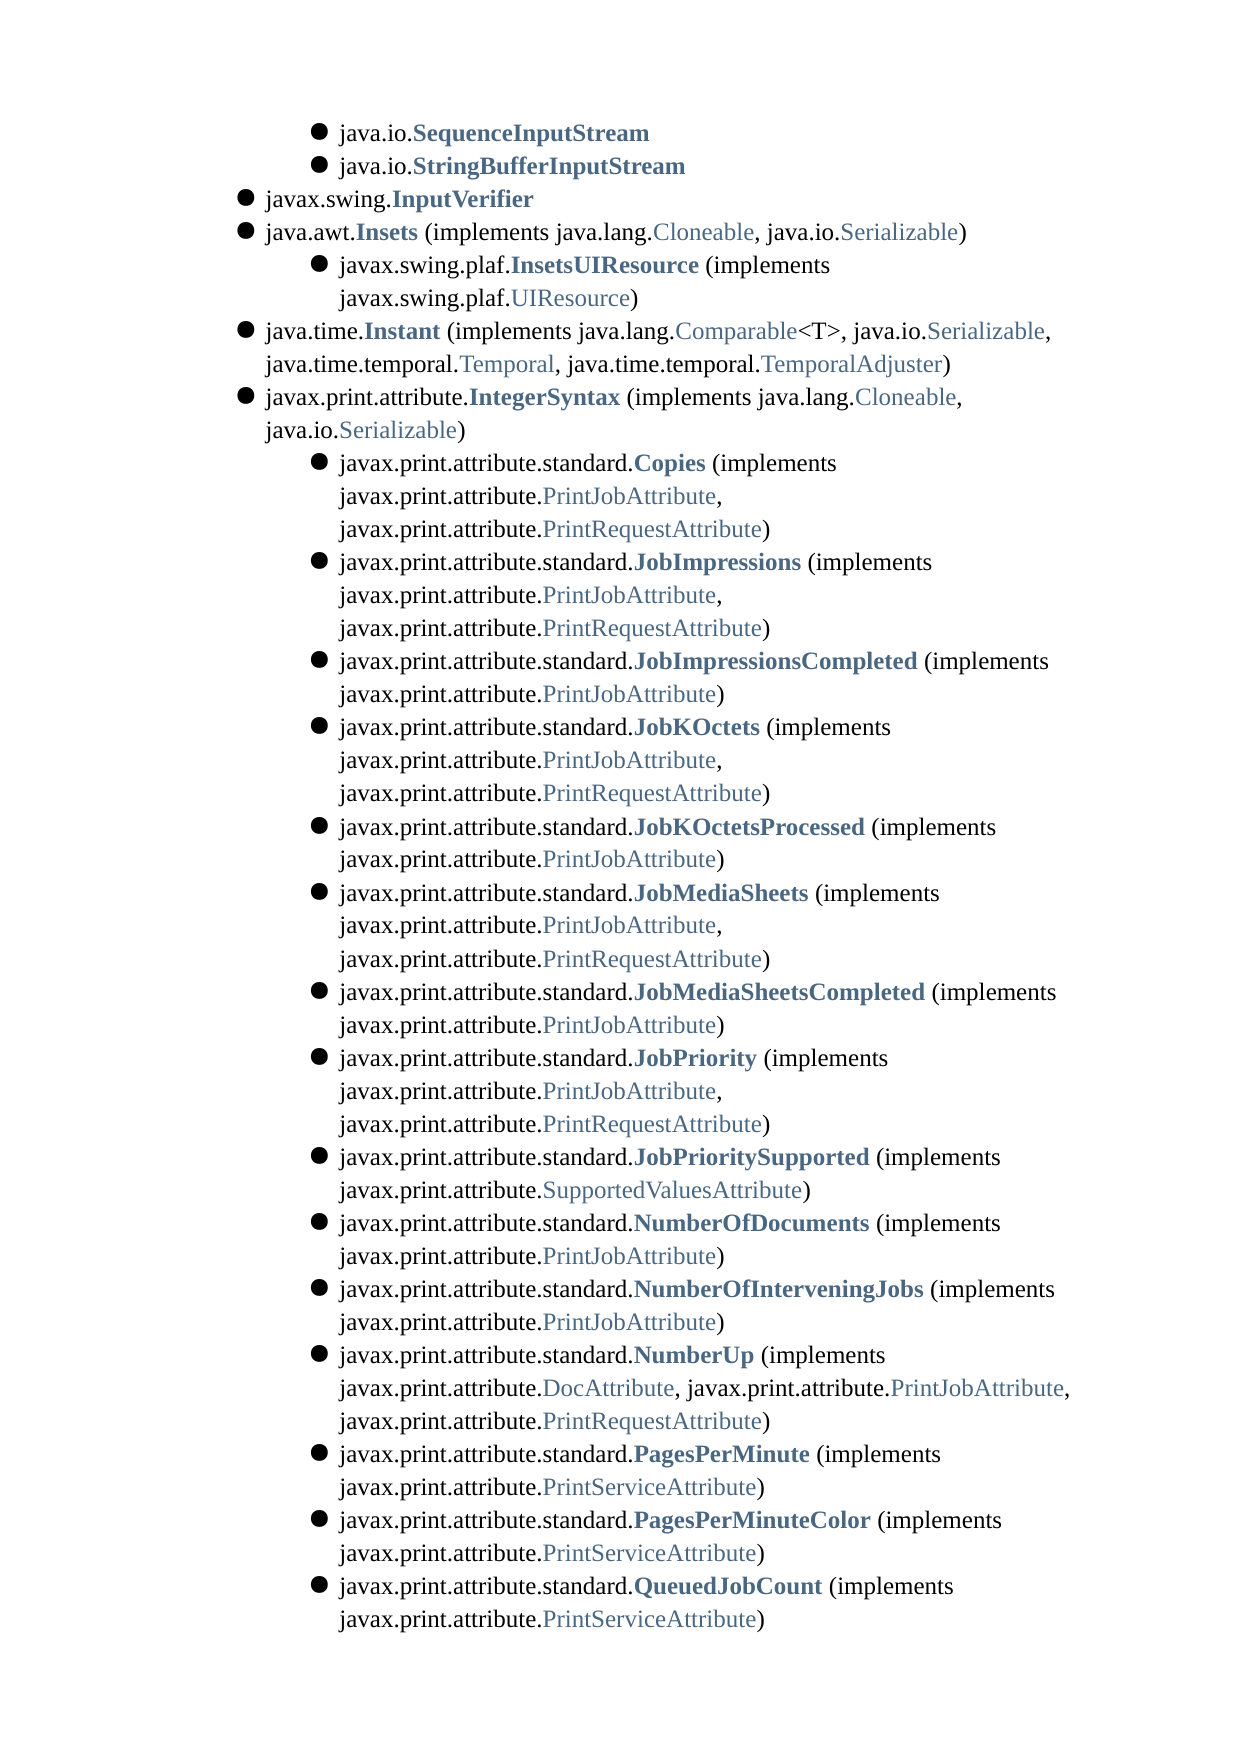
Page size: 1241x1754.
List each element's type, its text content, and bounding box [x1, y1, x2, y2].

list javax.print.attribute.standard.PagesPerMinuteColor (implements javax.print.attribute.PrintServiceAttribute) [309, 1505, 1122, 1567]
list java.awt.Insets (implements java.lang.Cloneable, java.io.Serializable) [236, 217, 1122, 246]
list java.io.SequenceInputStream [309, 118, 1122, 147]
list javax.print.attribute.standard.Copies (implements javax.print.attribute.PrintJobAttribute, javax.print.attribute.PrintRequestAttribute) [309, 448, 1122, 543]
list javax.print.attribute.standard.JobKOctets (implements javax.print.attribute.PrintJobAttribute, javax.print.attribute.PrintRequestAttribute) [309, 712, 1122, 807]
list javax.print.attribute.standard.NumberOfInterveningJobs (implements javax.print.attribute.PrintJobAttribute) [309, 1274, 1122, 1336]
list java.io.StringBufferInputStream [309, 151, 1122, 180]
list javax.print.attribute.standard.JobImpressions (implements javax.print.attribute.PrintJobAttribute, javax.print.attribute.PrintRequestAttribute) [309, 547, 1122, 642]
list javax.print.attribute.IntegerSyntax (implements java.lang.Cloneable, java.io.Serializable) [236, 382, 1122, 444]
list javax.print.attribute.standard.JobImpressionsCompleted (implements javax.print.attribute.PrintJobAttribute) [309, 646, 1122, 708]
list javax.print.attribute.standard.PagesPerMinute (implements javax.print.attribute.PrintServiceAttribute) [309, 1439, 1122, 1501]
list javax.print.attribute.standard.JobMediaSheets (implements javax.print.attribute.PrintJobAttribute, javax.print.attribute.PrintRequestAttribute) [309, 878, 1122, 972]
list javax.print.attribute.standard.NumberOfDocuments (implements javax.print.attribute.PrintJobAttribute) [309, 1208, 1122, 1269]
list javax.print.attribute.standard.JobMediaSheetsCompleted (implements javax.print.attribute.PrintJobAttribute) [309, 977, 1122, 1038]
list javax.print.attribute.standard.JobPriority (implements javax.print.attribute.PrintJobAttribute, javax.print.attribute.PrintRequestAttribute) [309, 1043, 1122, 1137]
list javax.swing.plaf.InsetsUIResource (implements javax.swing.plaf.UIResource) [309, 250, 1122, 312]
list javax.swing.InputVerifier [236, 184, 1122, 213]
list javax.print.attribute.standard.QueuedJobCount (implements javax.print.attribute.PrintServiceAttribute) [309, 1571, 1122, 1633]
list javax.print.attribute.standard.JobKOctetsProcessed (implements javax.print.attribute.PrintJobAttribute) [309, 812, 1122, 873]
list javax.print.attribute.standard.JobPrioritySupported (implements javax.print.attribute.SupportedValuesAttribute) [309, 1142, 1122, 1203]
list java.time.Instant (implements java.lang.Comparable<T>, java.io.Serializable, java.time.temporal.Temporal, java.time.temporal.TemporalAdjuster) [236, 316, 1122, 378]
list javax.print.attribute.standard.NumberUp (implements javax.print.attribute.DocAttribute, javax.print.attribute.PrintJobAttribute, javax.print.attribute.PrintRequestAttribute) [309, 1340, 1122, 1435]
